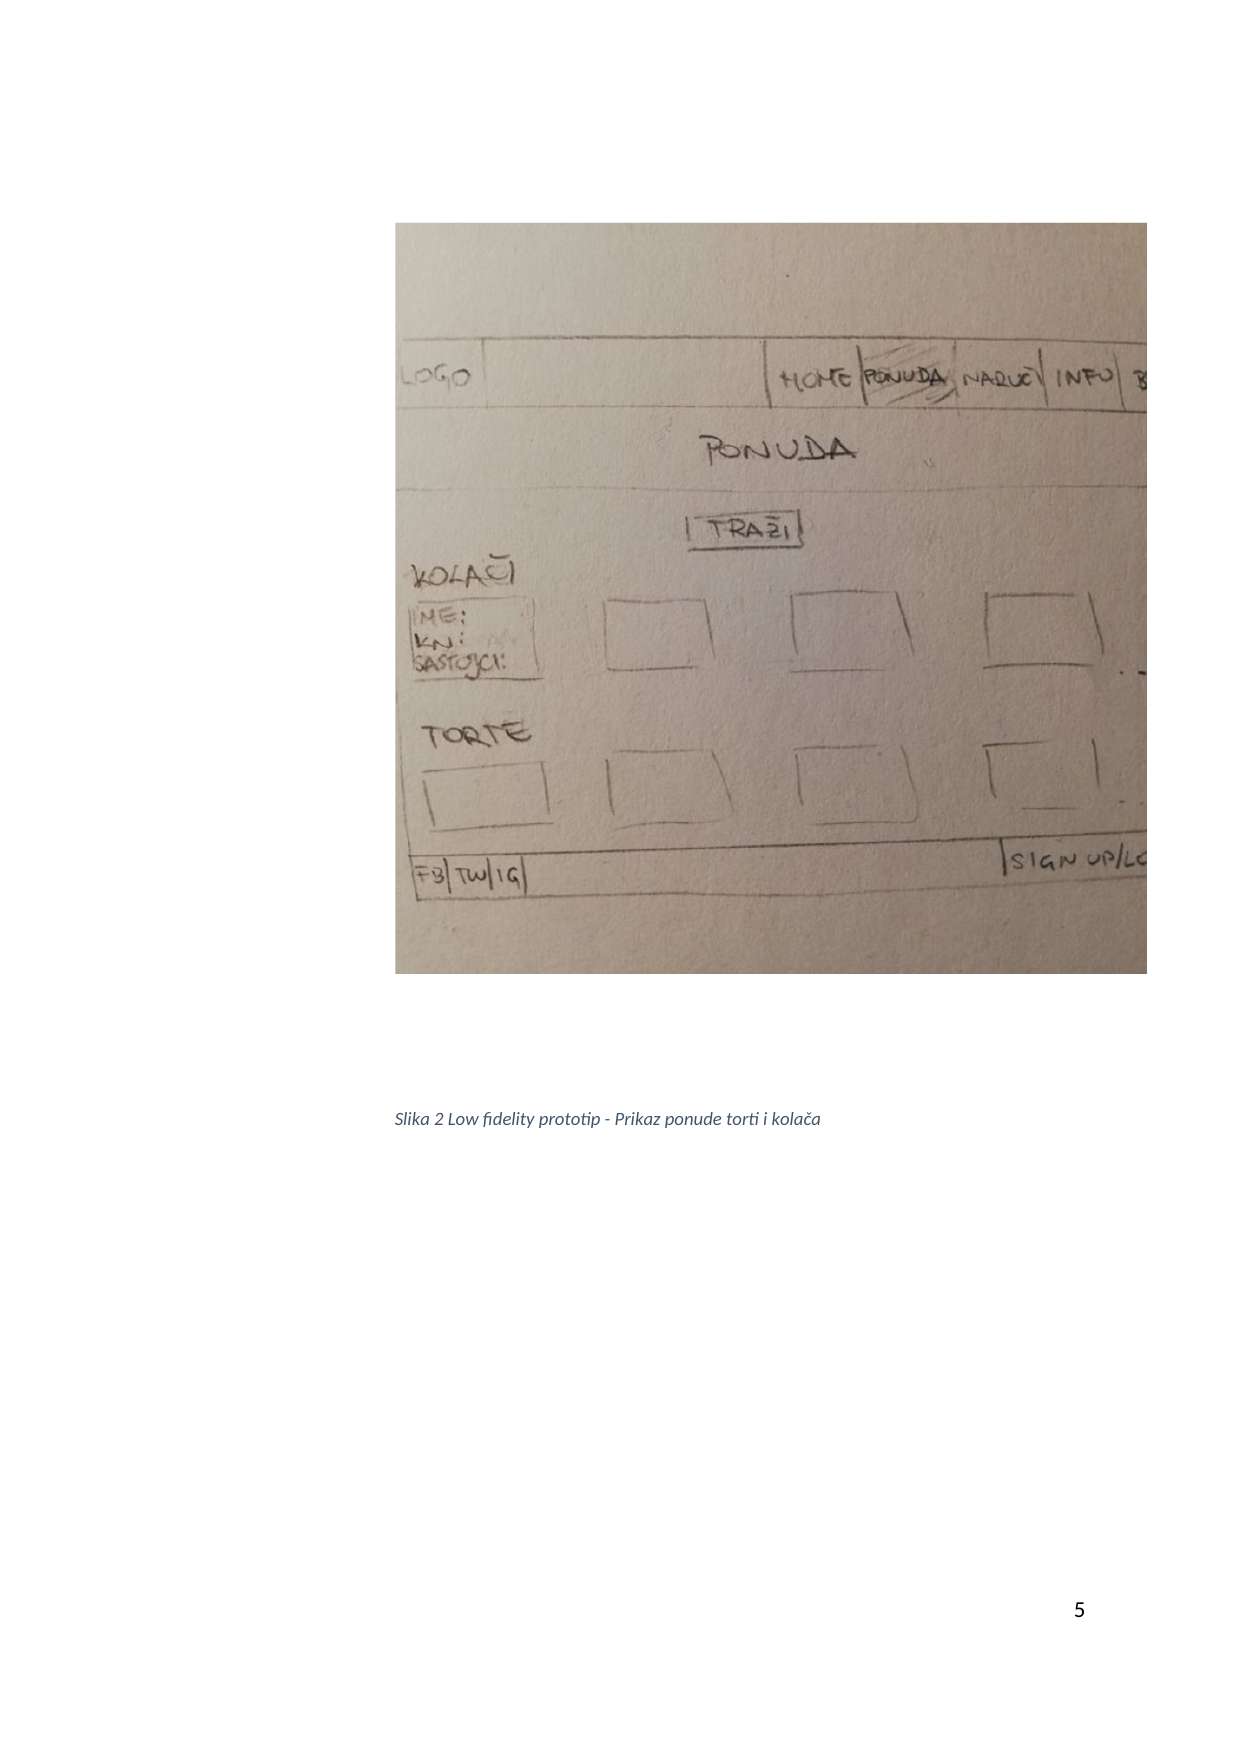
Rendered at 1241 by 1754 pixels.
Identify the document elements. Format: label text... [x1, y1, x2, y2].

text Slika 2 Low fidelity prototip - Prikaz ponude torti i kolača [394, 1107, 1152, 1130]
